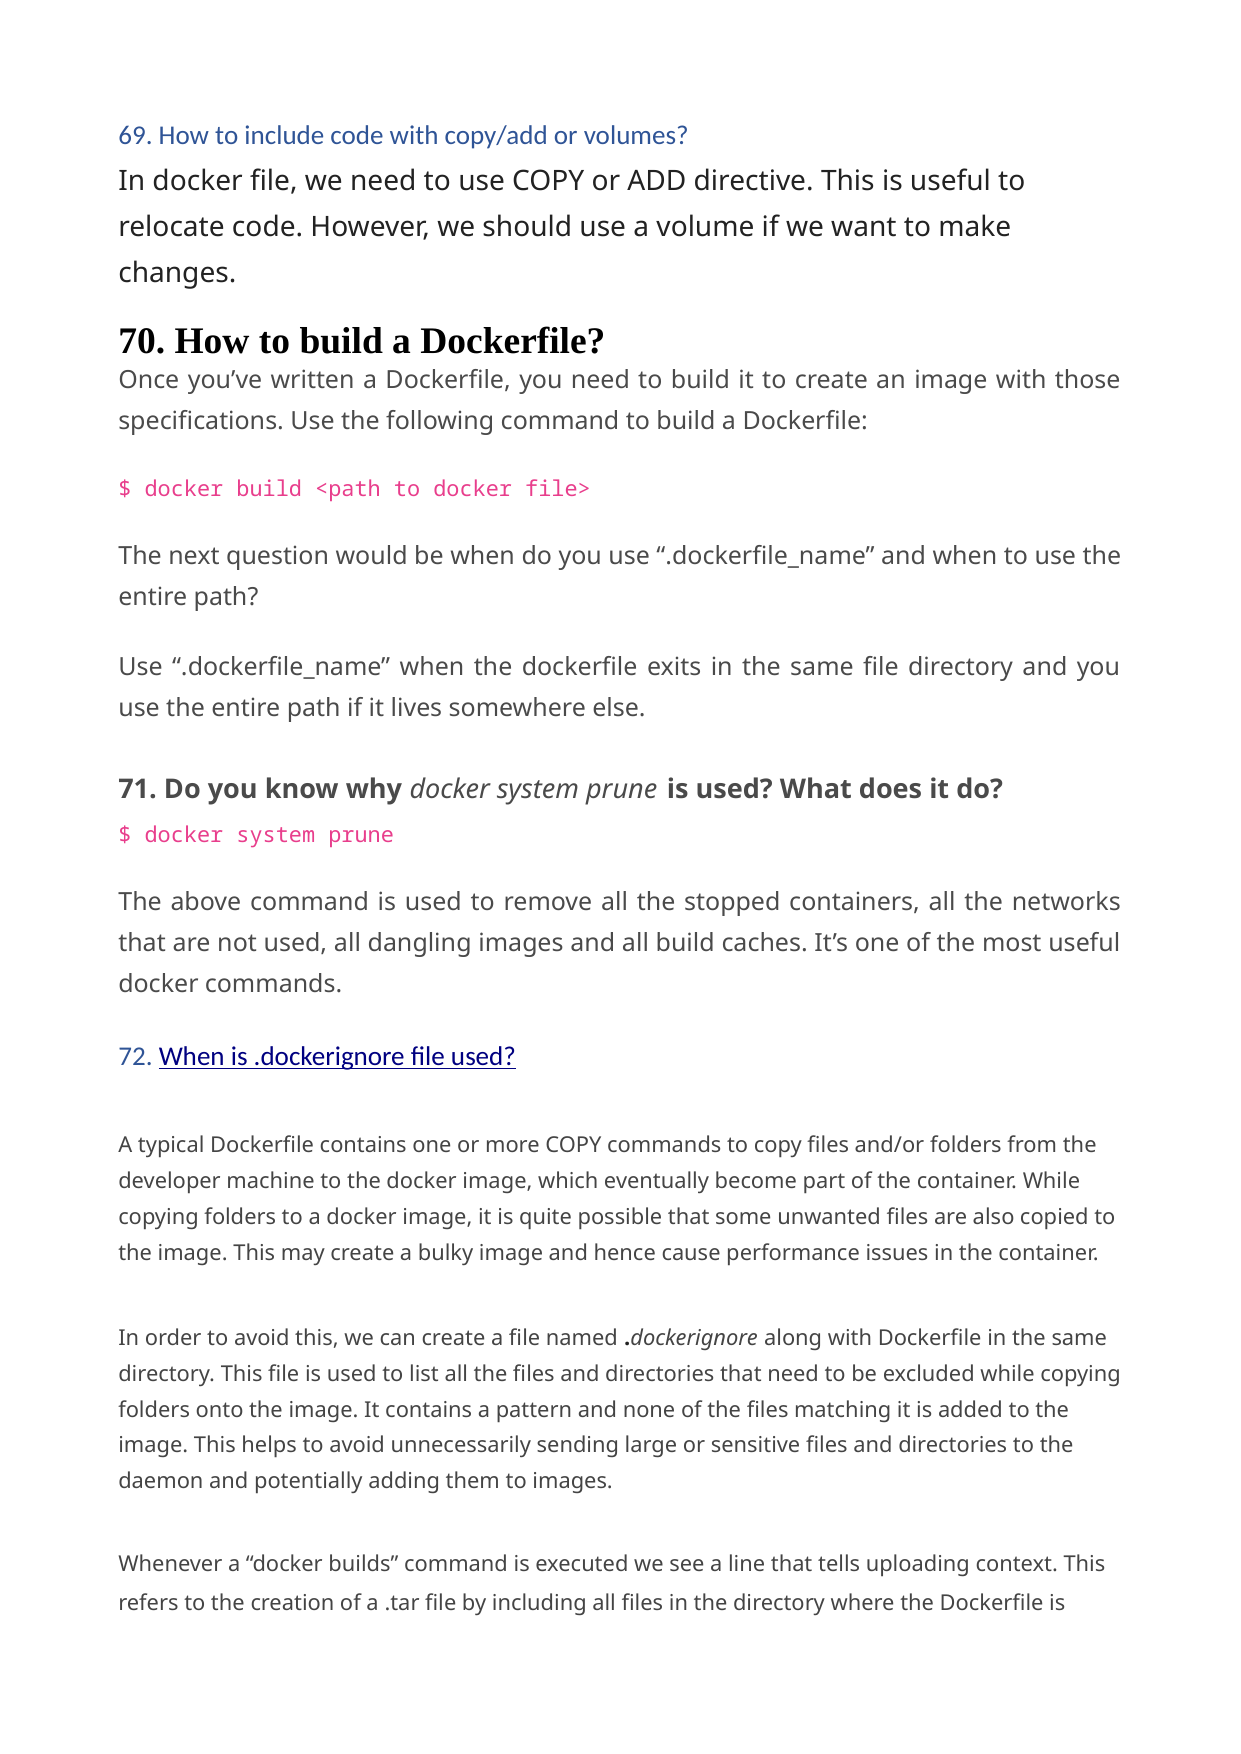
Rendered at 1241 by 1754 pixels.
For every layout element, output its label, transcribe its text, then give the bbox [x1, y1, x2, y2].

text Use “.dockerfile_name” when the dockerfile exits in the same file directory and you use the entire path if it lives somewhere else. [118, 649, 1122, 723]
text The above command is used to remove all the stopped containers, all the networks that are not used, all dangling images and all build caches. It’s one of the most useful docker commands. [118, 884, 1122, 999]
subtitle 71. Do you know why docker system prune is used? What does it do? [118, 764, 1122, 807]
subtitle 70. How to build a Dockerfile? [118, 319, 1122, 362]
text Once you’ve written a Dockerfile, you need to build it to create an image with those specifications. Use the following command to build a Dockerfile: [118, 362, 1122, 437]
text A typical Dockerfile contains one or more COPY commands to copy files and/or folders from the developer machine to the docker image, which eventually become part of the container. While copying folders to a docker image, it is quite possible that some unwanted files are also copied to the image. This may create a bulky image and hence cause performance issues in the container. [118, 1129, 1122, 1266]
text Whenever a “docker builds” command is executed we see a line that tells uploading context. This refers to the creation of a .tar file by including all files in the directory where the Dockerfile is [118, 1548, 1122, 1616]
text $ docker system prune [118, 819, 1122, 848]
text In order to avoid this, we can create a file named .dockerignore along with Dockerfile in the same directory. This file is used to list all the files and directories that need to be excluded while copying folders onto the image. It contains a pattern and none of the files matching it is added to the image. This helps to avoid unnecessarily sending large or sensitive files and directories to the daemon and potentially adding them to images. [118, 1322, 1122, 1495]
text The next question would be when do you use “.dockerfile_name” and when to use the entire path? [118, 538, 1122, 613]
text $ docker build <path to docker file> [118, 473, 1122, 503]
subtitle 69. How to include code with copy/add or volumes? [118, 118, 1122, 151]
text In docker file, we need to use COPY or ADD directive. This is useful to relocate code. However, we should use a volume if we want to make changes. [118, 160, 1122, 291]
subtitle 72. When is .dockerignore file used? [118, 1039, 1122, 1072]
